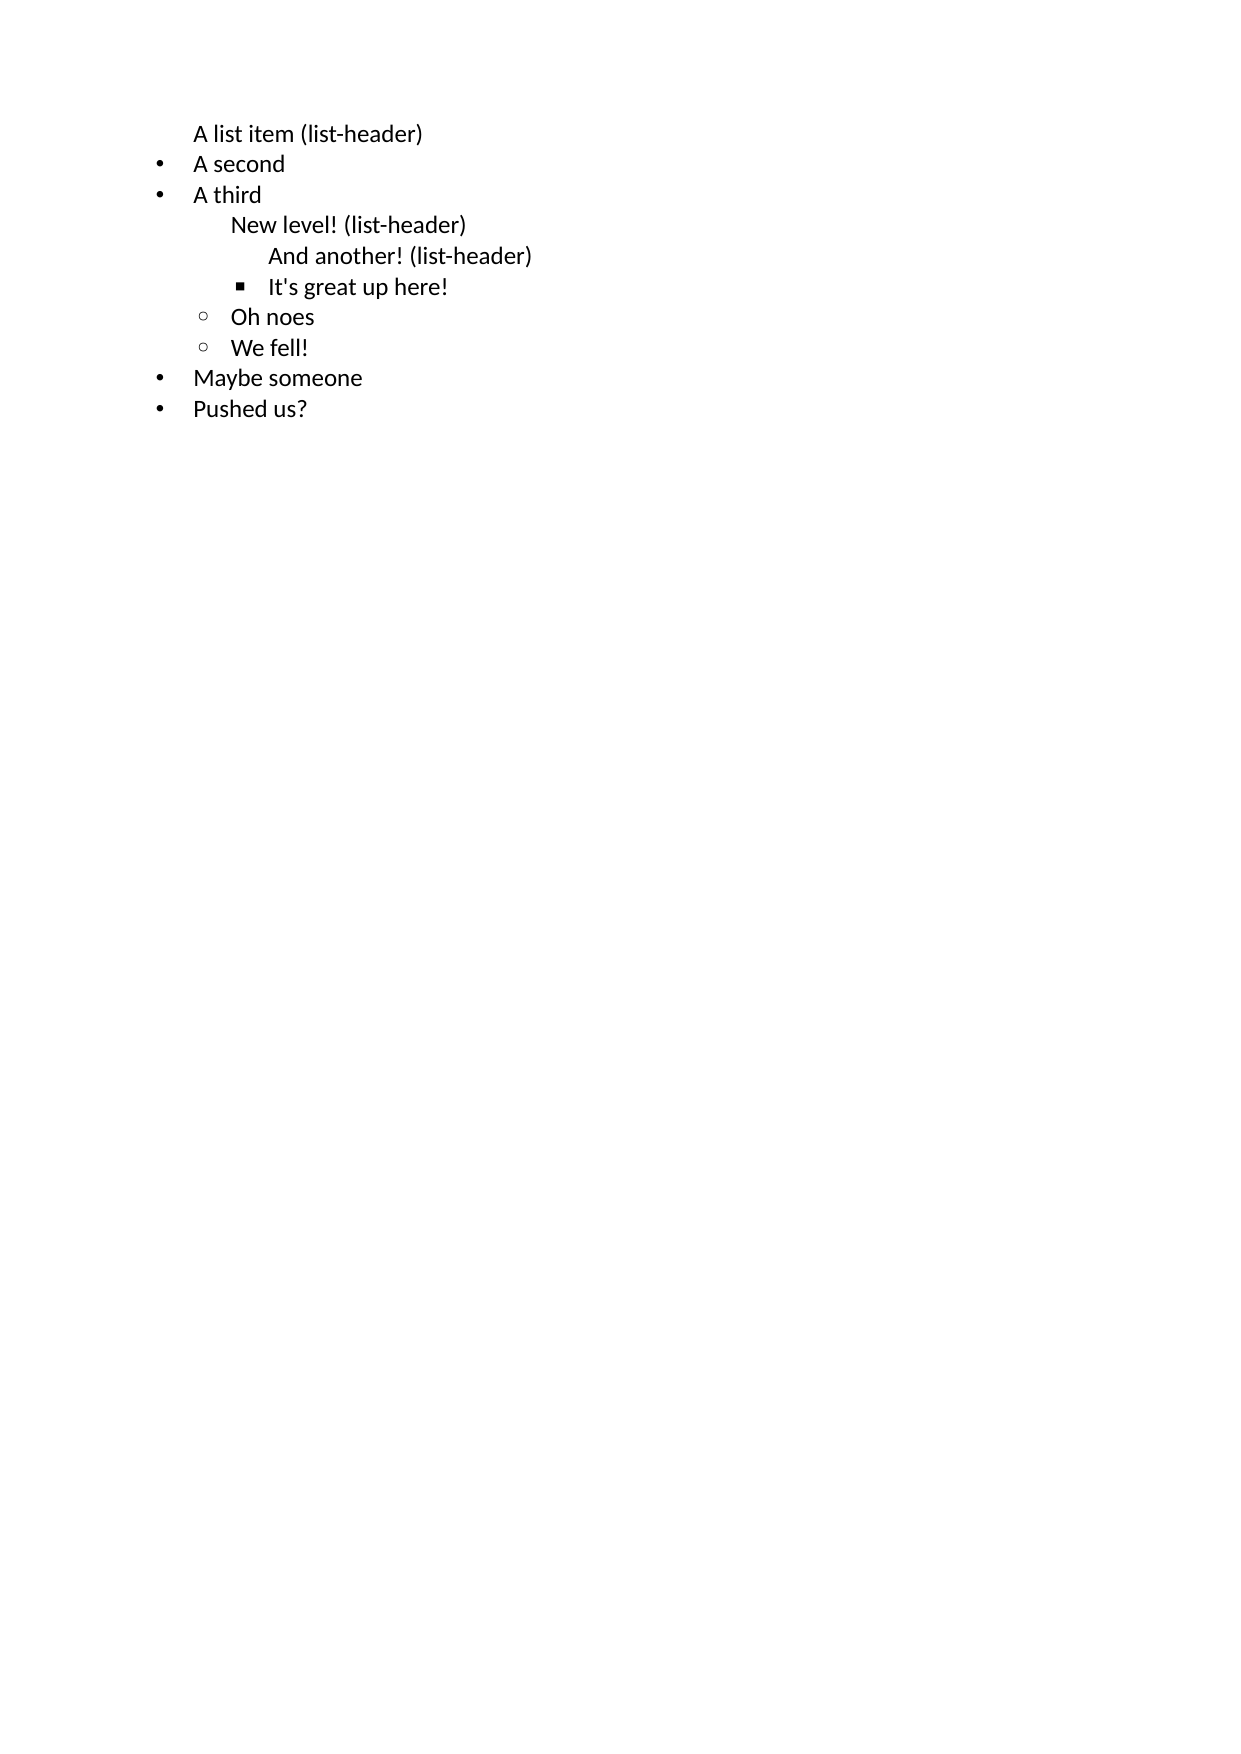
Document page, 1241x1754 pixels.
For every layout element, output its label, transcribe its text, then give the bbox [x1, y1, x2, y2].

list Oh noes [193, 301, 1122, 332]
list New level! (list-header) [193, 210, 1122, 240]
list A third [156, 179, 1122, 210]
list It's great up here! [231, 271, 1122, 301]
list And another! (list-header) [231, 240, 1122, 271]
list A second [156, 149, 1122, 179]
list Maybe someone [156, 362, 1122, 393]
list Pushed us? [156, 393, 1122, 423]
list We fell! [193, 332, 1122, 362]
list A list item (list-header) [156, 118, 1122, 149]
